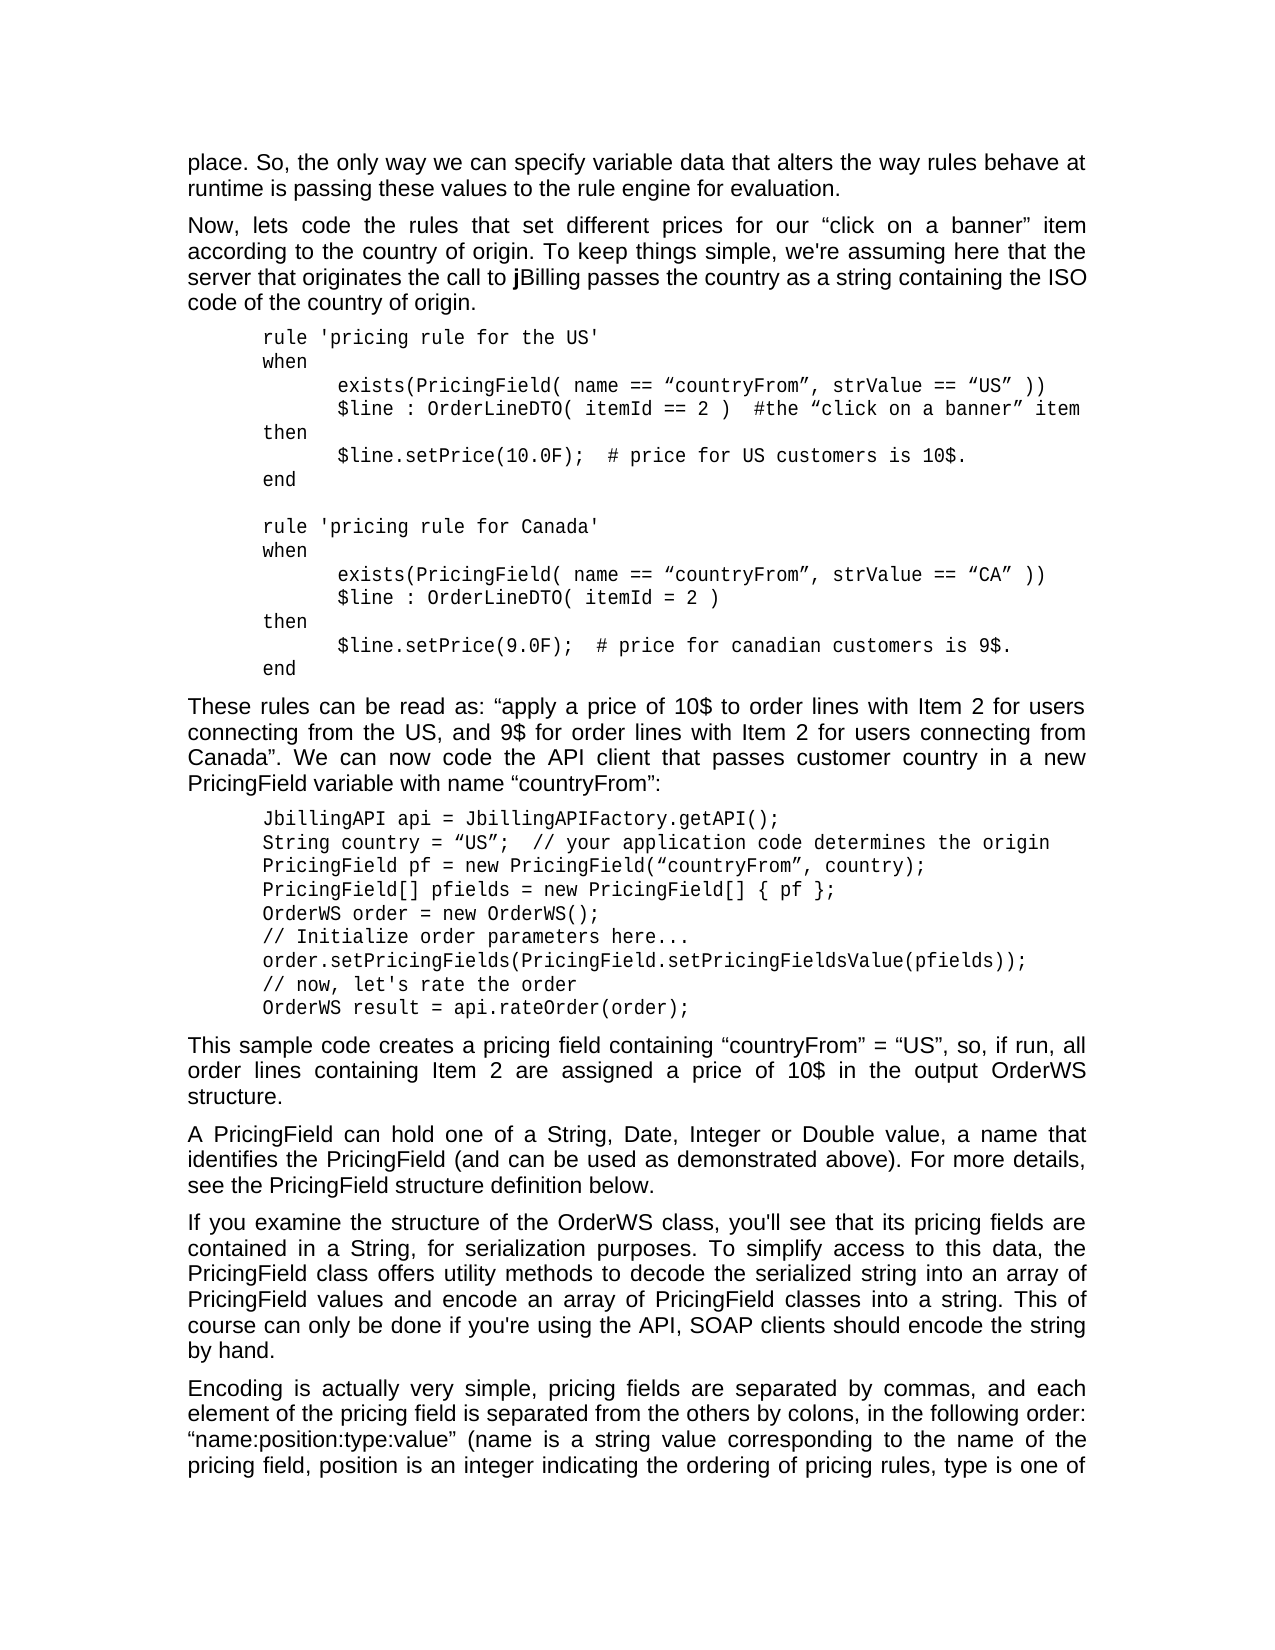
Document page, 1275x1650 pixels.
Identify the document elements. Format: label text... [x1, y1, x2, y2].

text when [187, 351, 1087, 374]
text order.setPricingFields(PricingField.setPricingFieldsValue(pfields)); [187, 950, 1087, 973]
text OrderWS order = new OrderWS(); [187, 903, 1087, 926]
text // now, let's rate the order [187, 973, 1087, 997]
text $line.setPrice(10.0F); # price for US customers is 10$. [187, 446, 1087, 469]
text PricingField pf = new PricingField(“countryFrom”, country); [187, 855, 1087, 879]
text $line : OrderLineDTO( itemId == 2 ) #the “click on a banner” item [187, 398, 1087, 422]
text PricingField[] pfields = new PricingField[] { pf }; [187, 879, 1087, 903]
text exists(PricingField( name == “countryFrom”, strValue == “CA” )) [187, 564, 1087, 587]
text then [187, 422, 1087, 446]
text then [187, 611, 1087, 635]
text OrderWS result = api.rateOrder(order); [187, 997, 1087, 1021]
text // Initialize order parameters here... [187, 926, 1087, 950]
text JbillingAPI api = JbillingAPIFactory.getAPI(); [187, 808, 1087, 832]
text when [187, 540, 1087, 564]
text rule 'pricing rule for the US' [187, 327, 1087, 351]
text $line : OrderLineDTO( itemId = 2 ) [187, 587, 1087, 611]
text end [187, 658, 1087, 682]
text These rules can be read as: “apply a price of 10$ to order lines with Item 2 for users connecting from the US, and 9$ for order lines with Item 2 for users connecting from Canada”. We can now code the API client that passes customer country in a new PricingField variable with name “countryFrom”: [187, 694, 1087, 796]
text end [187, 469, 1087, 493]
text Encoding is actually very simple, pricing fields are separated by commas, and each element of the pricing field is separated from the others by colons, in the following order: “name:position:type:value” (name is a string value corresponding to the name of the pricing field, position is an integer indicating the ordering of pricing rules, type is one of [187, 1375, 1087, 1478]
text This sample code creates a pricing field containing “countryFrom” = “US”, so, if run, all order lines containing Item 2 are assigned a price of 10$ in the output OrderWS structure. [187, 1033, 1087, 1109]
text rule 'pricing rule for Canada' [187, 516, 1087, 540]
text If you examine the structure of the OrderWS class, you'll see that its pricing fields are contained in a String, for serialization purposes. To simplify access to this data, the PricingField class offers utility methods to decode the serialized string into an array of PricingField values and encode an array of PricingField classes into a string. This of course can only be done if you're using the API, SOAP clients should encode the string by hand. [187, 1210, 1087, 1364]
text String country = “US”; // your application code determines the origin [187, 832, 1087, 855]
text $line.setPrice(9.0F); # price for canadian customers is 9$. [187, 635, 1087, 658]
text A PricingField can hold one of a String, Date, Integer or Double value, a name that identifies the PricingField (and can be used as demonstrated above). For more details, see the PricingField structure definition below. [187, 1121, 1087, 1198]
text place. So, the only way we can specify variable data that alters the way rules behave at runtime is passing these values to the rule engine for evaluation. [187, 150, 1087, 201]
text exists(PricingField( name == “countryFrom”, strValue == “US” )) [187, 374, 1087, 398]
text Now, lets code the rules that set different prices for our “click on a banner” item according to the country of origin. To keep things simple, we're assuming here that the server that originates the call to jBilling passes the country as a string containing the ISO code of the country of origin. [187, 213, 1087, 316]
